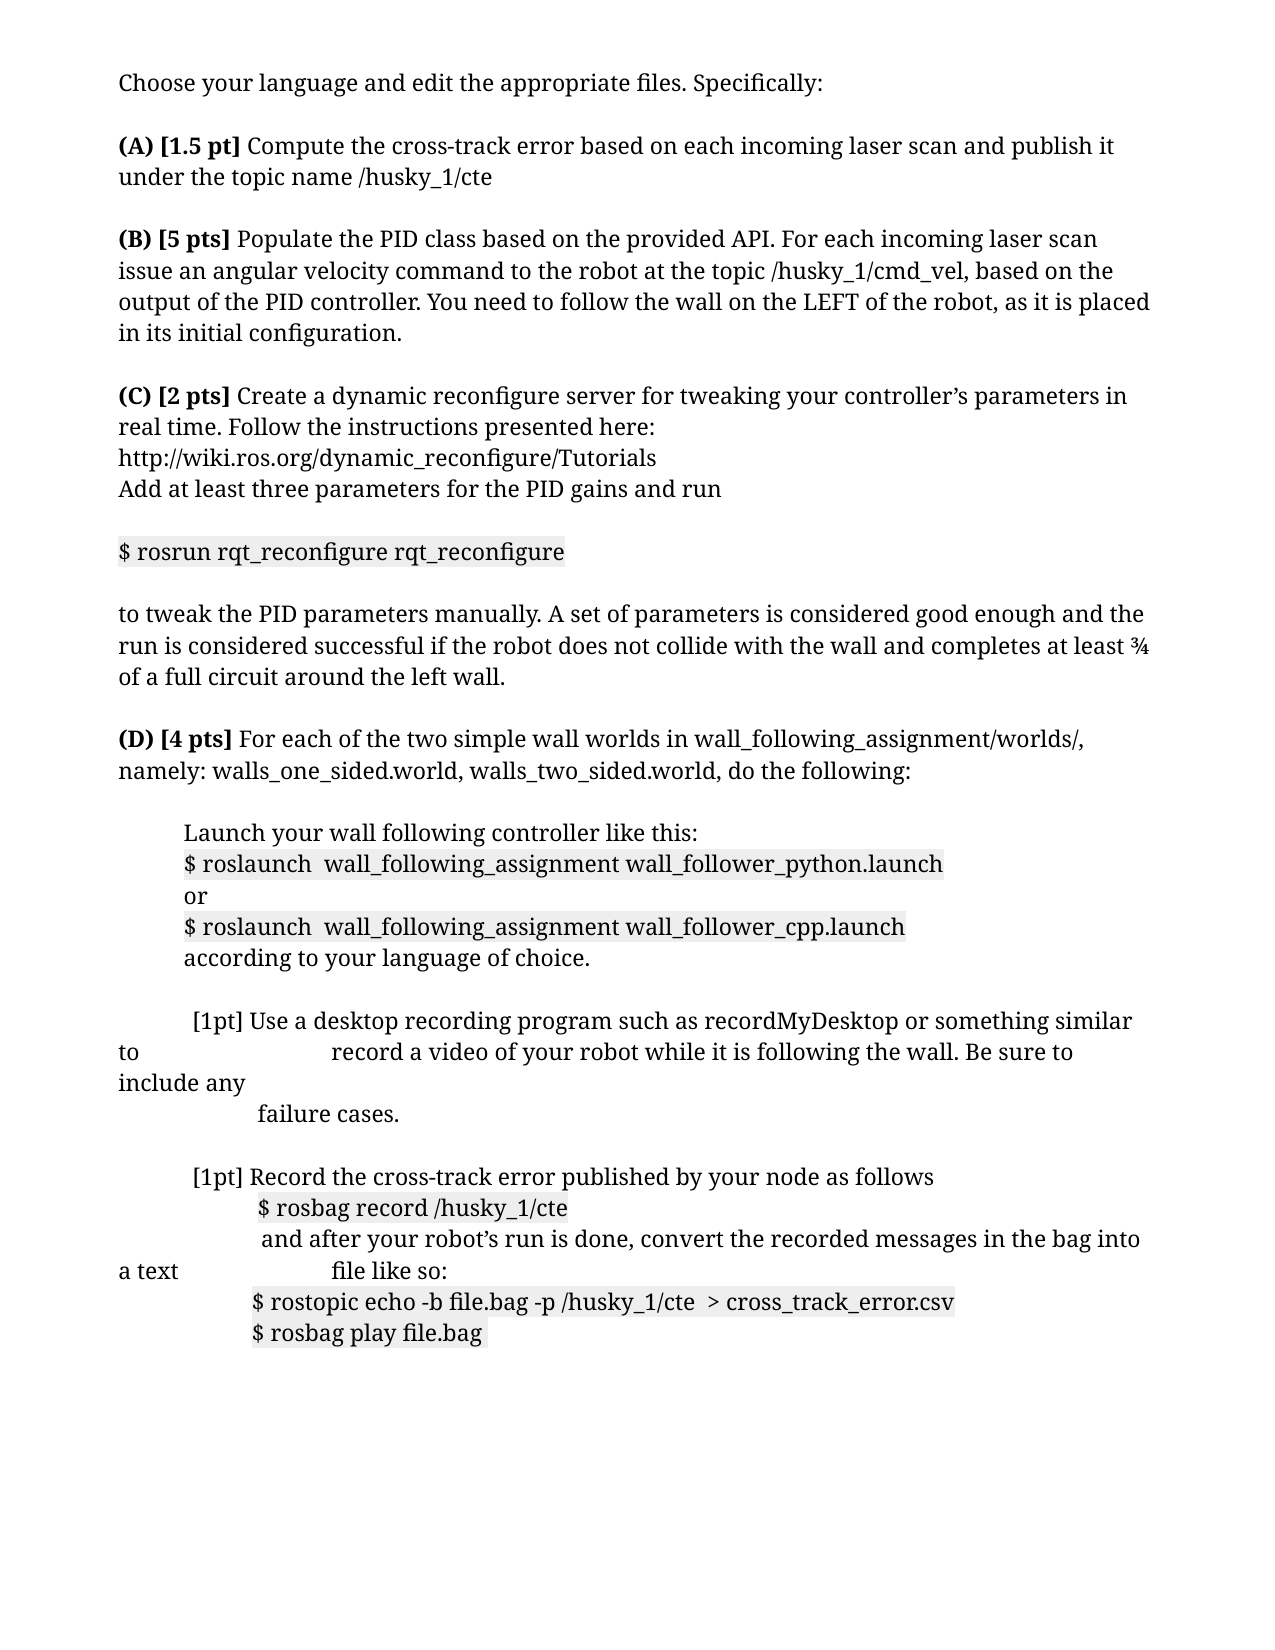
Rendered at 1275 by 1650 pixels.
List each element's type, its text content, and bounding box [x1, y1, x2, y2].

text Choose your language and edit the appropriate files. Specifically: [118, 67, 1157, 98]
text $ roslaunch wall_following_assignment wall_follower_cpp.launch [118, 911, 1157, 942]
text [1pt] Use a desktop recording program such as recordMyDesktop or something similar to record a video of your robot while it is following the wall. Be sure to include any [118, 1005, 1157, 1098]
text Add at least three parameters for the PID gains and run [118, 473, 1157, 505]
text or [118, 880, 1157, 911]
text [1pt] Record the cross-track error published by your node as follows [118, 1161, 1157, 1192]
text failure cases. [118, 1098, 1157, 1130]
text to tweak the PID parameters manually. A set of parameters is considered good enough and the [118, 598, 1157, 630]
text and after your robot’s run is done, convert the recorded messages in the bag into a text file like so: [118, 1223, 1157, 1286]
text $ rostopic echo -b file.bag -p /husky_1/cte > cross_track_error.csv [118, 1286, 1157, 1317]
text run is considered successful if the robot does not collide with the wall and completes at least ¾ of a full circuit around the left wall. [118, 630, 1157, 692]
text $ rosbag record /husky_1/cte [118, 1192, 1157, 1223]
text $ rosbag play file.bag [118, 1317, 1157, 1348]
text (C) [2 pts] Create a dynamic reconfigure server for tweaking your controller’s parameters in real time. Follow the instructions presented here: http://wiki.ros.org/dynamic_reconfigure/Tutorials [118, 380, 1157, 473]
text (A) [1.5 pt] Compute the cross-track error based on each incoming laser scan and publish it under the topic name /husky_1/cte [118, 130, 1157, 192]
text (B) [5 pts] Populate the PID class based on the provided API. For each incoming laser scan issue an angular velocity command to the robot at the topic /husky_1/cmd_vel, based on the output of the PID controller. You need to follow the wall on the LEFT of the robot, as it is placed in its initial configuration. [118, 223, 1157, 348]
text Launch your wall following controller like this: [118, 817, 1157, 848]
text (D) [4 pts] For each of the two simple wall worlds in wall_following_assignment/worlds/, namely: walls_one_sided.world, walls_two_sided.world, do the following: [118, 723, 1157, 786]
text $ rosrun rqt_reconfigure rqt_reconfigure [118, 536, 1157, 567]
text according to your language of choice. [118, 942, 1157, 973]
text $ roslaunch wall_following_assignment wall_follower_python.launch [118, 848, 1157, 880]
